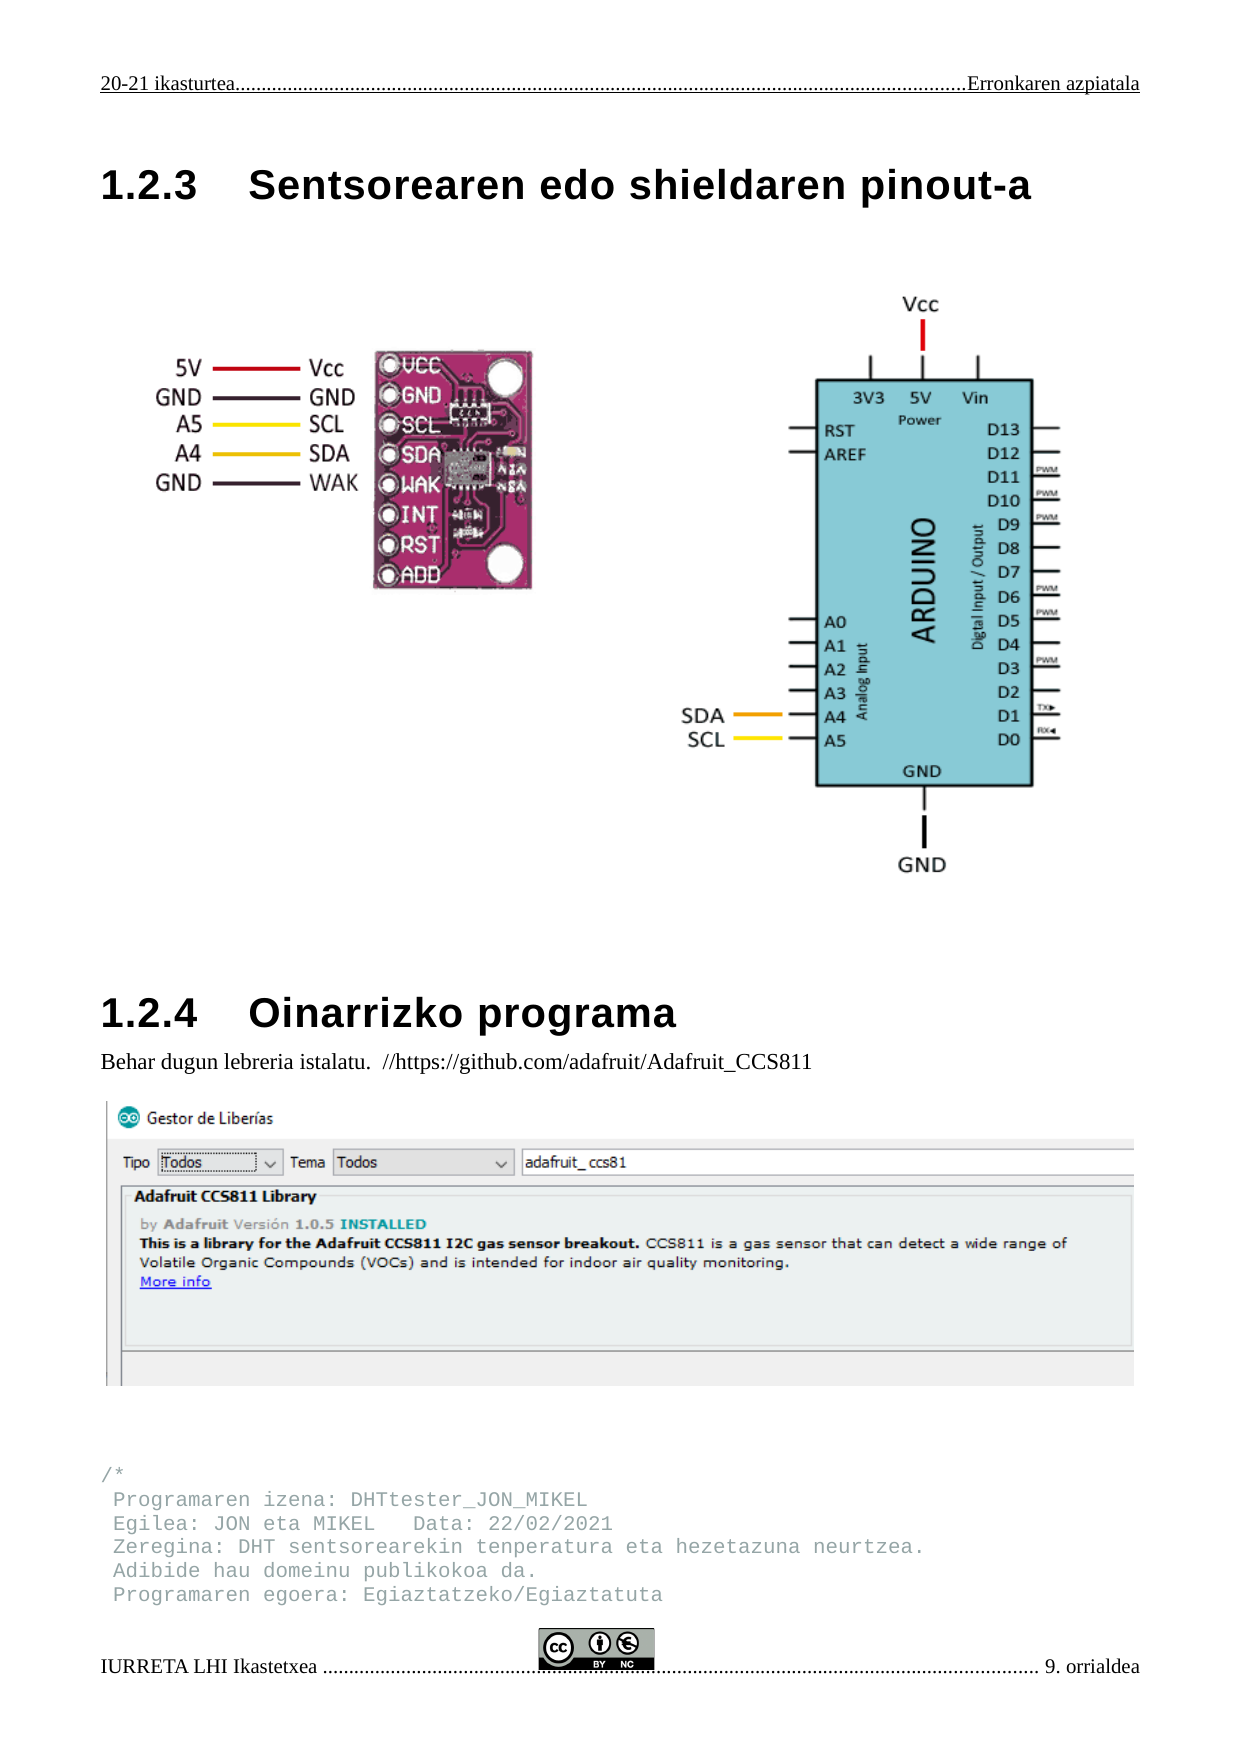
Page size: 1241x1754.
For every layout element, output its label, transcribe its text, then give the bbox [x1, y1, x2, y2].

text Programaren izena: DHTtester_JON_MIKEL [100, 1489, 1140, 1513]
text /* [100, 1465, 1140, 1489]
subtitle Oinarrizko programa [100, 988, 1140, 1036]
picture [118, 327, 600, 619]
picture [106, 1101, 1134, 1386]
table_header [100, 1096, 1140, 1417]
table_header [100, 268, 620, 914]
text Adibide hau domeinu publikokoa da. [100, 1560, 1140, 1583]
picture [538, 1628, 655, 1670]
text Egilea: JON eta MIKEL Data: 22/02/2021 [100, 1513, 1140, 1536]
table_cell [100, 914, 620, 940]
table_header [620, 268, 1140, 914]
subtitle Sentsorearen edo shieldaren pinout-a [100, 160, 1140, 208]
text Behar dugun lebreria istalatu. //https://github.com/adafruit/Adafruit_CCS811 [100, 1048, 1140, 1074]
text Zeregina: DHT sentsorearekin tenperatura eta hezetazuna neurtzea. [100, 1536, 1140, 1560]
text Programaren egoera: Egiaztatzeko/Egiaztatuta [100, 1583, 1140, 1607]
picture [652, 285, 1108, 888]
table_cell [620, 914, 1140, 940]
